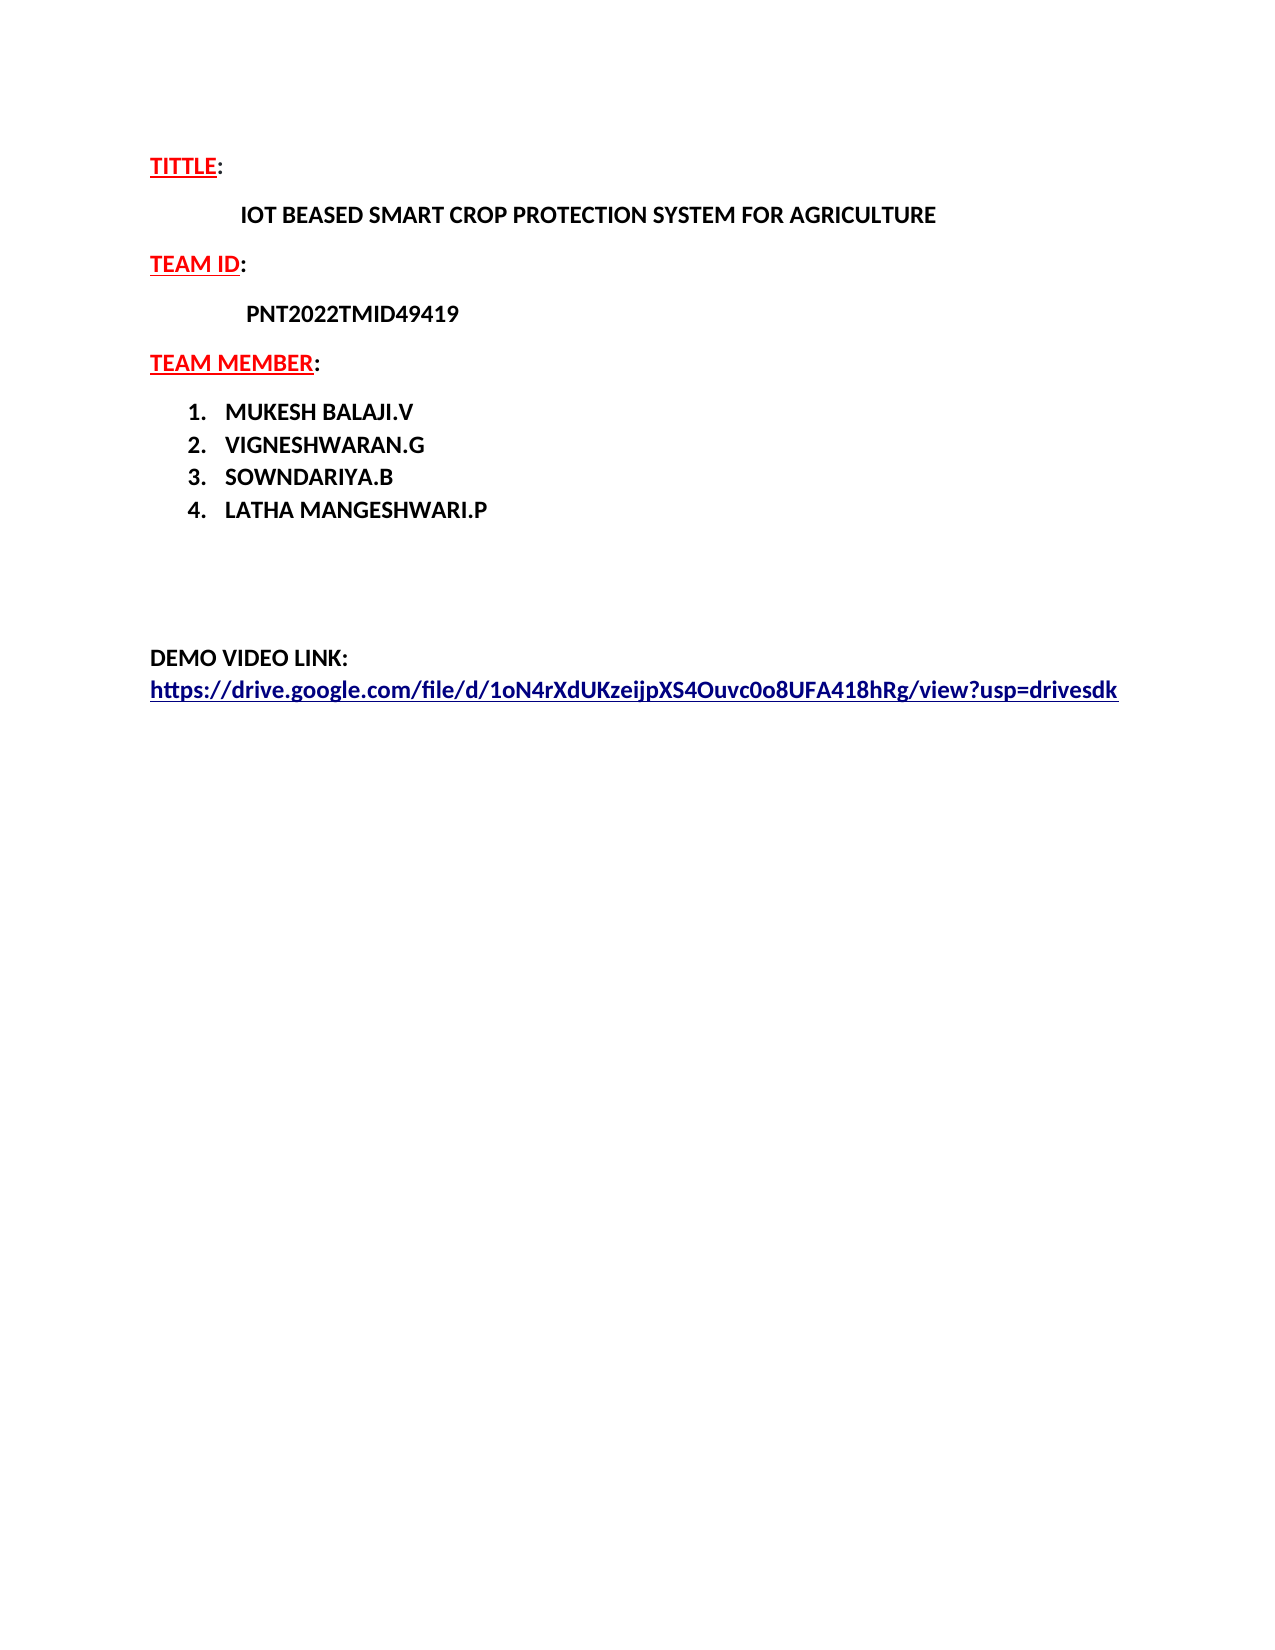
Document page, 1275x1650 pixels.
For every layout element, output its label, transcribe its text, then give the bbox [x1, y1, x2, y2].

text IOT BEASED SMART CROP PROTECTION SYSTEM FOR AGRICULTURE [150, 199, 1125, 230]
list VIGNESHWARAN.G [187, 429, 1125, 459]
list MUKESH BALAJI.V [187, 396, 1125, 427]
list LATHA MANGESHWARI.P [187, 494, 1125, 525]
text PNT2022TMID49419 [150, 298, 1125, 328]
text TITTLE: [150, 150, 1125, 181]
text DEMO VIDEO LINK: https://drive.google.com/file/d/1oN4rXdUKzeijpXS4Ouvc0o8UFA418hRg/view?usp=drivesdk [150, 642, 1125, 705]
text TEAM ID: [150, 248, 1125, 279]
text TEAM MEMBER: [150, 347, 1125, 378]
list SOWNDARIYA.B [187, 462, 1125, 492]
